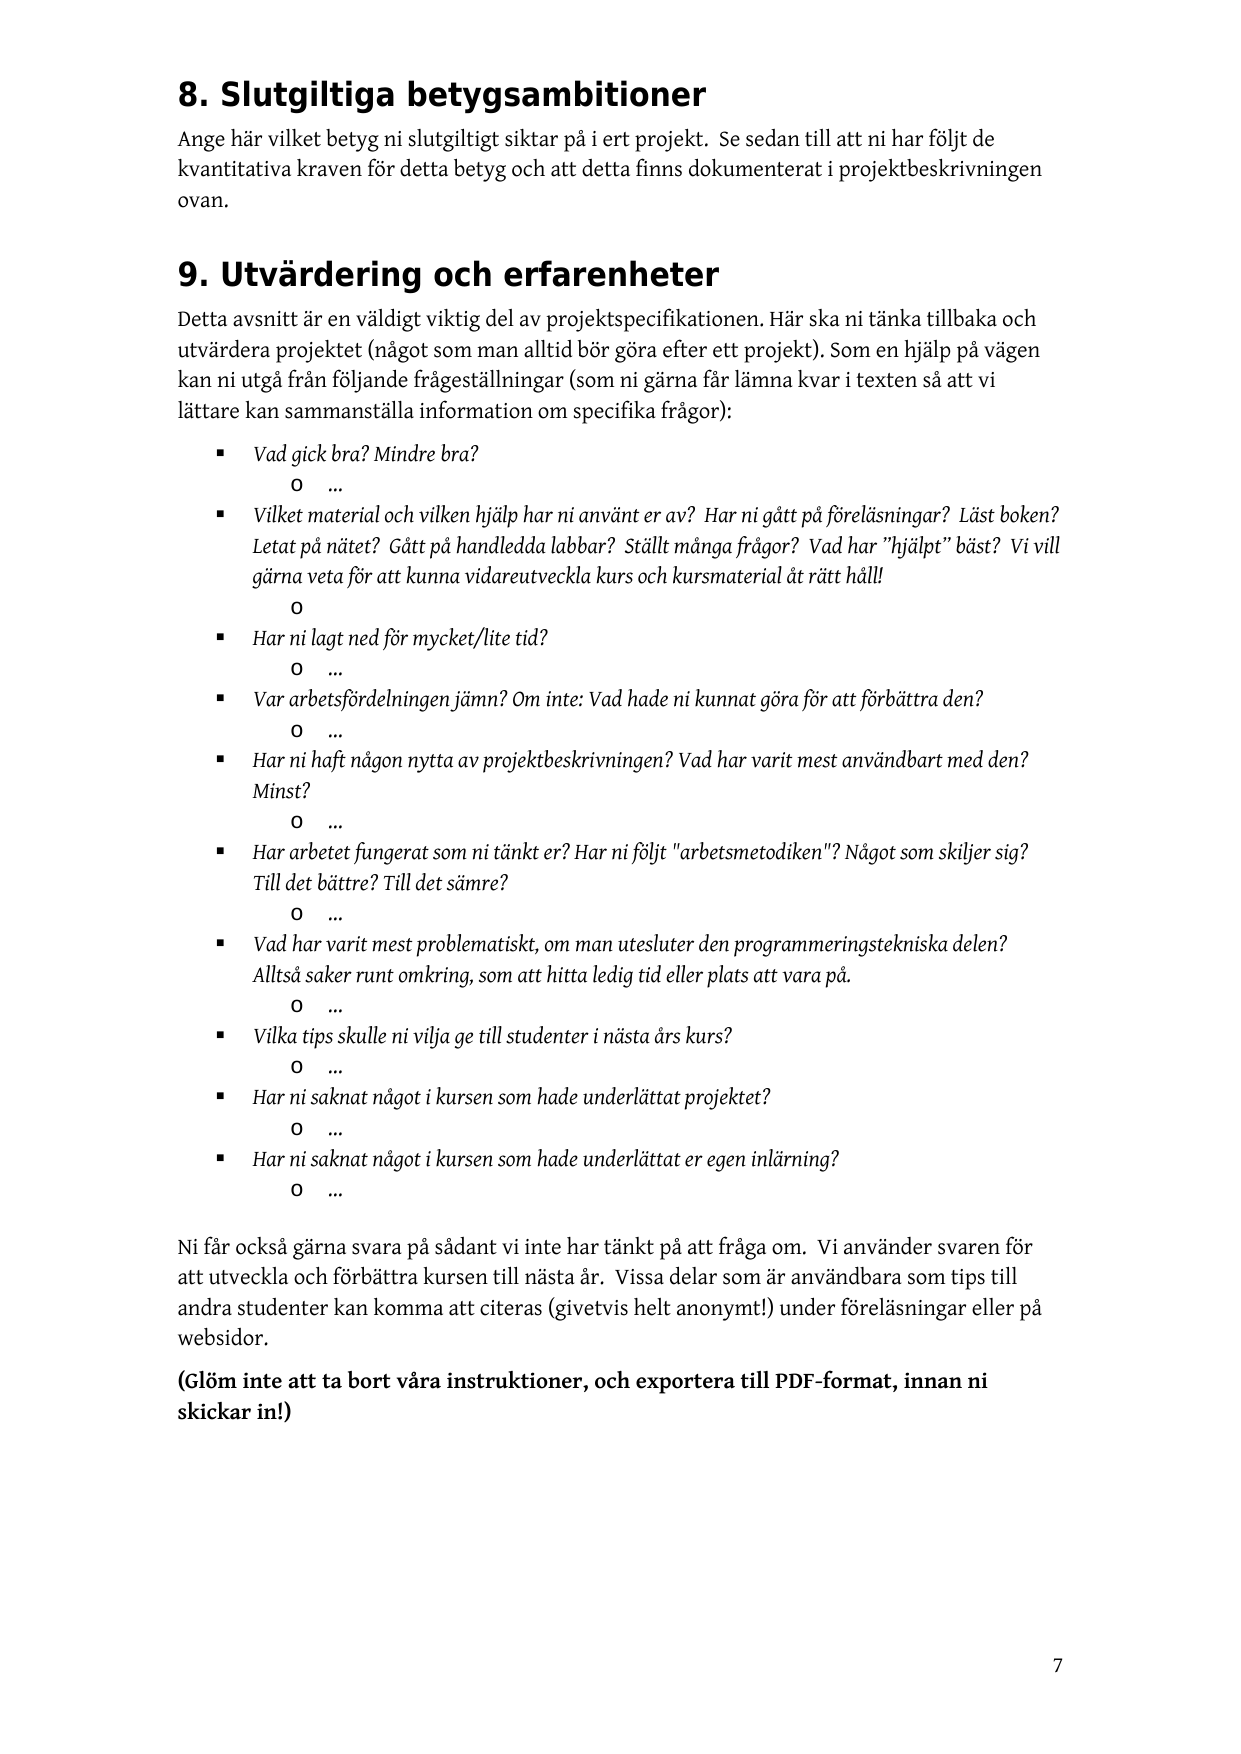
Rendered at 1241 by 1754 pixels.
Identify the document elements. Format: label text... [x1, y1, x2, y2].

list Har ni saknat något i kursen som hade underlättat projektet? [215, 1085, 1063, 1111]
text Ni får också gärna svara på sådant vi inte har tänkt på att fråga om. Vi använder svaren för att utveckla och förbättra kursen till nästa år. Vissa delar som är användbara som tips till andra studenter kan komma att citeras (givetvis helt anonymt!) under föreläsningar eller på websidor. [177, 1234, 1063, 1352]
list Har arbetet fungerat som ni tänkt er? Har ni följt "arbetsmetodiken"? Något som skiljer sig? Till det bättre? Till det sämre? [215, 840, 1063, 897]
list Vilka tips skulle ni vilja ge till studenter i nästa års kurs? [215, 1023, 1063, 1050]
list … [290, 901, 1063, 928]
list Var arbetsfördelningen jämn? Om inte: Vad hade ni kunnat göra för att förbättra den? [215, 686, 1063, 713]
list … [290, 656, 1063, 682]
text Ange här vilket betyg ni slutgiltigt siktar på i ert projekt. Se sedan till att ni har följt de kvantitativa kraven för detta betyg och att detta finns dokumenterat i projektbeskrivningen ovan. [177, 126, 1063, 214]
list Har ni saknat något i kursen som hade underlättat er egen inlärning? [215, 1146, 1063, 1173]
list … [290, 809, 1063, 836]
list … [290, 1054, 1063, 1081]
text (Glöm inte att ta bort våra instruktioner, och exportera till PDF-format, innan ni skickar in!) [177, 1369, 1063, 1426]
list Vad gick bra? Mindre bra? [215, 441, 1063, 468]
list … [290, 717, 1063, 744]
subtitle 8. Slutgiltiga betygsambitioner [177, 75, 1063, 114]
list … [290, 472, 1063, 499]
subtitle 9. Utvärdering och erfarenheter [177, 255, 1063, 294]
list … [290, 993, 1063, 1019]
list Har ni haft någon nytta av projektbeskrivningen? Vad har varit mest användbart med den? Minst? [215, 748, 1063, 805]
list Vilket material och vilken hjälp har ni använt er av? Har ni gått på föreläsningar? Läst boken? Letat på nätet? Gått på handledda labbar? Ställt många frågor? Vad har ”hjälpt” bäst? Vi vill gärna veta för att kunna vidareutveckla kurs och kursmaterial åt rätt håll! [215, 503, 1063, 590]
list Har ni lagt ned för mycket/lite tid? [215, 625, 1063, 652]
text Detta avsnitt är en väldigt viktig del av projektspecifikationen. Här ska ni tänka tillbaka och utvärdera projektet (något som man alltid bör göra efter ett projekt). Som en hjälp på vägen kan ni utgå från följande frågeställningar (som ni gärna får lämna kvar i texten så att vi lättare kan sammanställa information om specifika frågor): [177, 307, 1063, 425]
list Vad har varit mest problematiskt, om man utesluter den programmeringstekniska delen? Alltså saker runt omkring, som att hitta ledig tid eller plats att vara på. [215, 932, 1063, 989]
list … [290, 1177, 1063, 1203]
list … [290, 1115, 1063, 1142]
